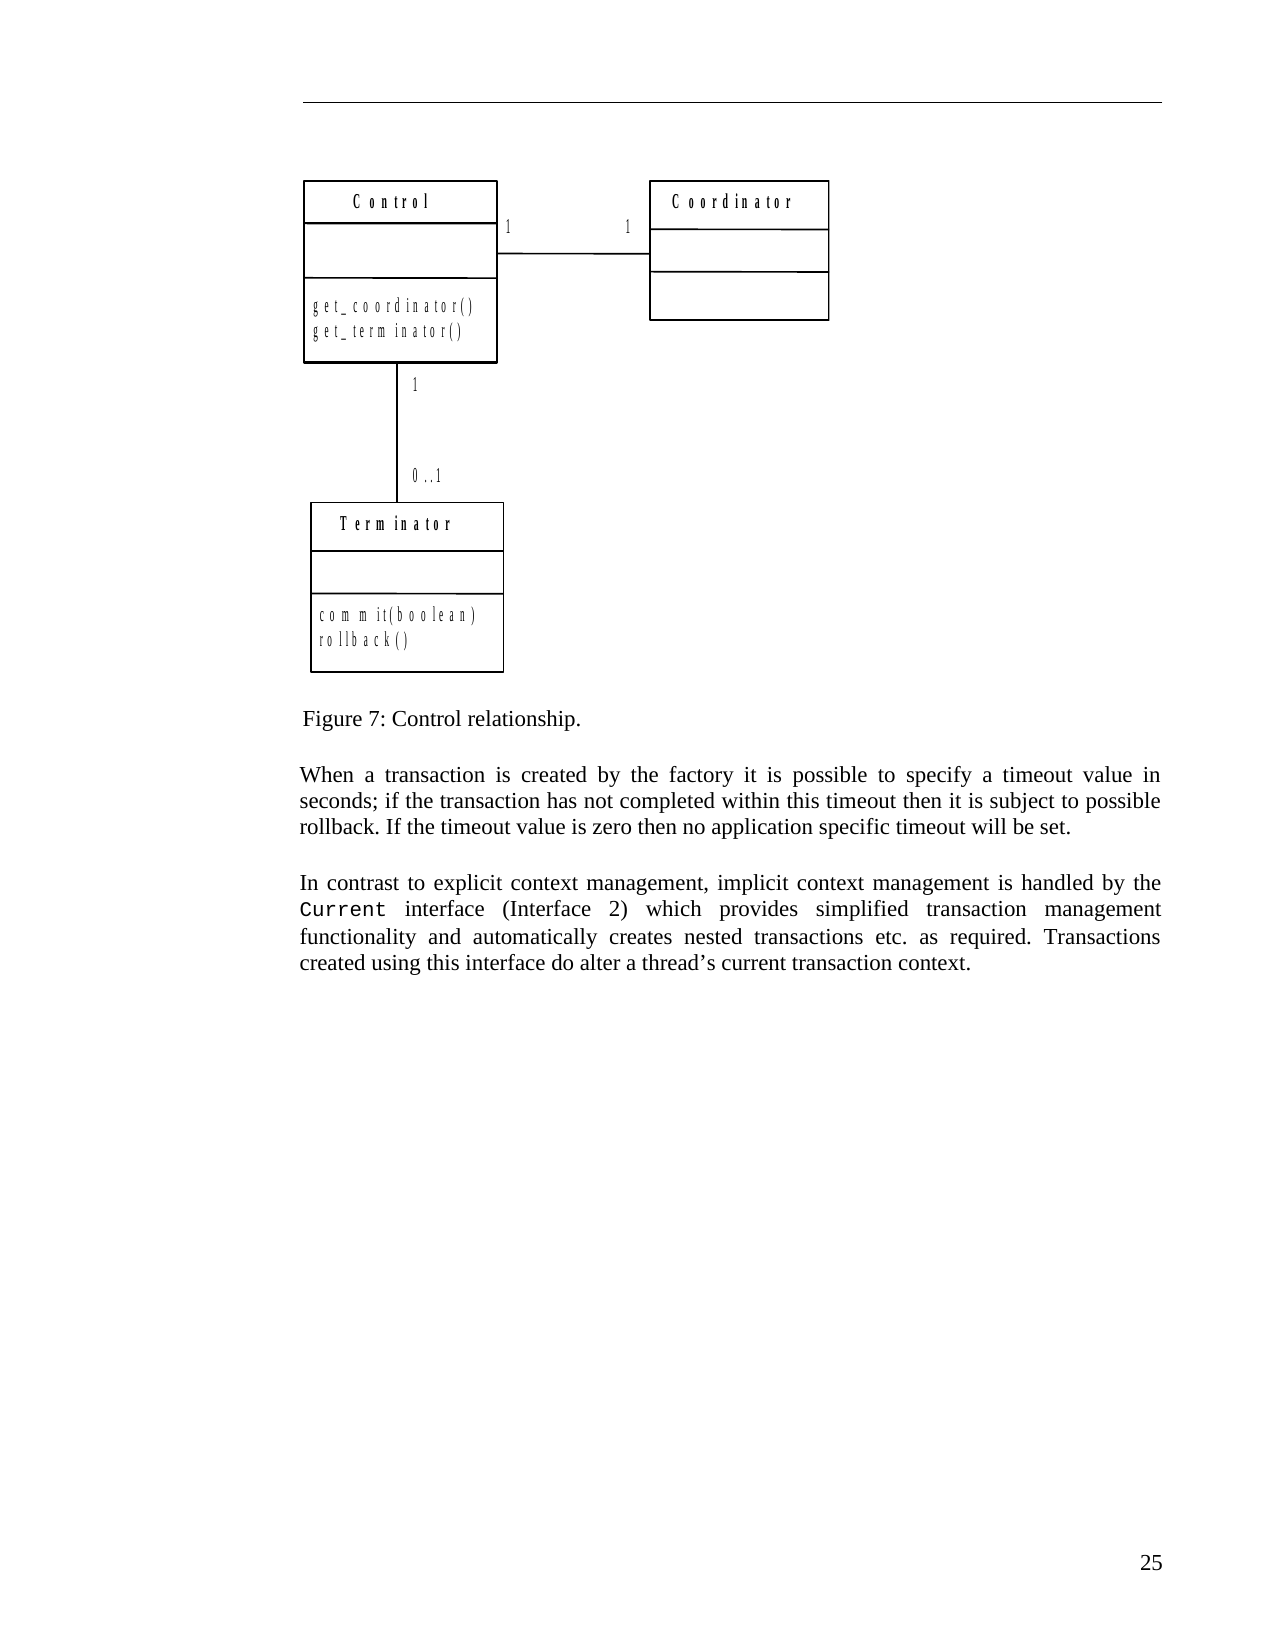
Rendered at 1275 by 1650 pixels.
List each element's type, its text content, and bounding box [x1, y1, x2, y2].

text When a transaction is created by the factory it is possible to specify a timeout value in seconds; if the transaction has not completed within this timeout then it is subject to possible rollback. If the timeout value is zero then no application specific timeout will be set. [299, 761, 1162, 840]
text In contrast to explicit context management, implicit context management is handled by the Current interface (Interface 2) which provides simplified transaction management functionality and automatically creates nested transactions etc. as required. Transactions created using this interface do alter a thread’s current transaction context. [299, 869, 1162, 976]
text Figure 7: Control relationship. [302, 705, 1162, 732]
